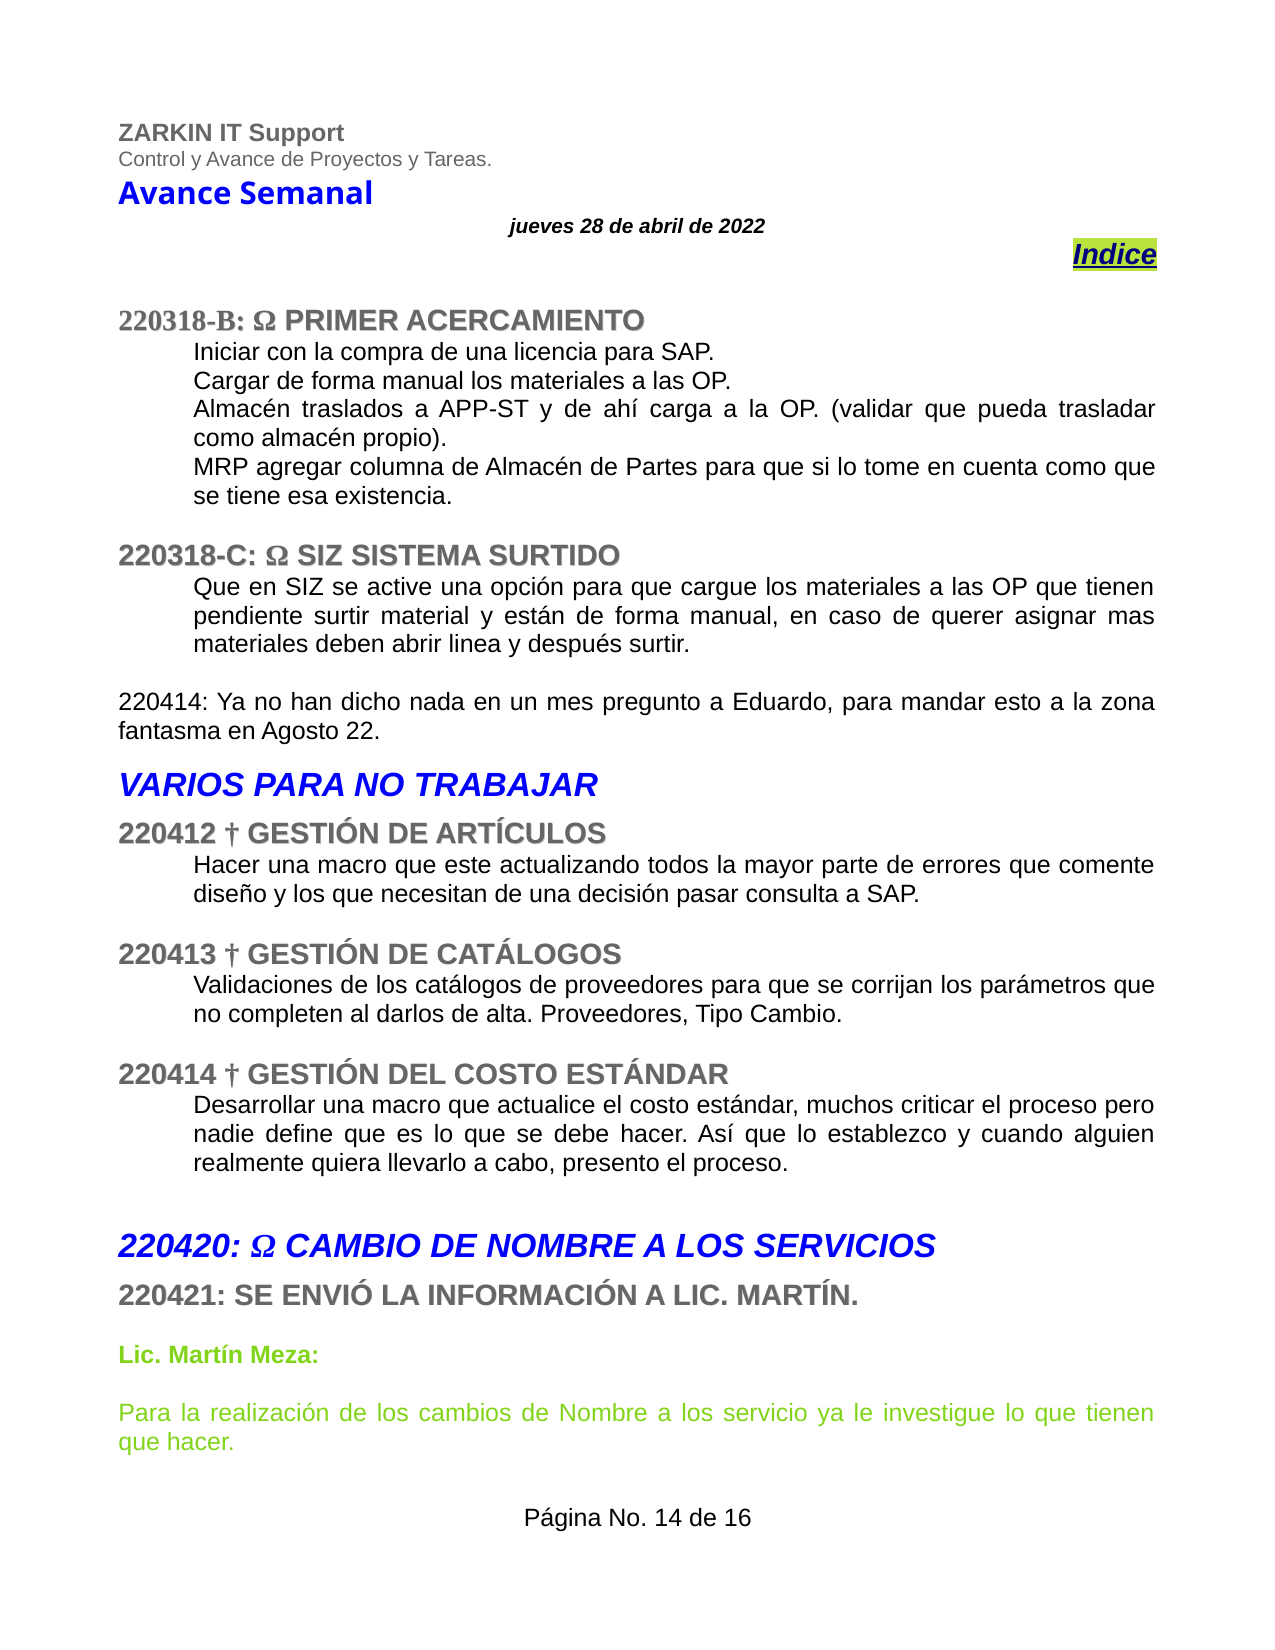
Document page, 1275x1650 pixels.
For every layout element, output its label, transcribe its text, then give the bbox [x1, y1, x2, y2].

subtitle 220413 † GESTIÓN DE CATÁLOGOS [118, 937, 1157, 970]
subtitle 220318-B: Ω PRIMER ACERCAMIENTO [118, 303, 1157, 337]
text Cargar de forma manual los materiales a las OP. [193, 366, 1157, 394]
text Validaciones de los catálogos de proveedores para que se corrijan los parámetros que no completen al darlos de alta. Proveedores, Tipo Cambio. [193, 970, 1157, 1028]
text Iniciar con la compra de una licencia para SAP. [193, 337, 1157, 366]
text Desarrollar una macro que actualice el costo estándar, muchos criticar el proceso pero nadie define que es lo que se debe hacer. Así que lo establezco y cuando alguien realmente quiera llevarlo a cabo, presento el proceso. [193, 1091, 1157, 1177]
text Lic. Martín Meza: [118, 1340, 1157, 1369]
subtitle 220421: Se envió la información a Lic. Martín. [118, 1278, 1157, 1311]
subtitle 220318-C: Ω SIZ SISTEMA SURTIDO [118, 538, 1157, 572]
text MRP agregar columna de Almacén de Partes para que si lo tome en cuenta como que se tiene esa existencia. [193, 452, 1157, 509]
subtitle 220414 † GESTIÓN DEL COSTO ESTÁNDAR [118, 1057, 1157, 1091]
subtitle 220412 † GESTIÓN DE ARTÍCULOS [118, 816, 1157, 850]
text Hacer una macro que este actualizando todos la mayor parte de errores que comente diseño y los que necesitan de una decisión pasar consulta a SAP. [193, 850, 1157, 908]
text Almacén traslados a APP-ST y de ahí carga a la OP. (validar que pueda trasladar como almacén propio). [193, 394, 1157, 452]
subtitle 220420: Ω CAMBIO DE NOMBRE A LOS SERVICIOS [118, 1226, 1157, 1265]
text Que en SIZ se active una opción para que cargue los materiales a las OP que tienen pendiente surtir material y están de forma manual, en caso de querer asignar mas materiales deben abrir linea y después surtir. [193, 572, 1157, 658]
subtitle VARIOS PARA NO TRABAJAR [118, 765, 1157, 804]
text 220414: Ya no han dicho nada en un mes pregunto a Eduardo, para mandar esto a la zona fantasma en Agosto 22. [118, 687, 1157, 744]
text Para la realización de los cambios de Nombre a los servicio ya le investigue lo que tienen que hacer. [118, 1398, 1157, 1455]
